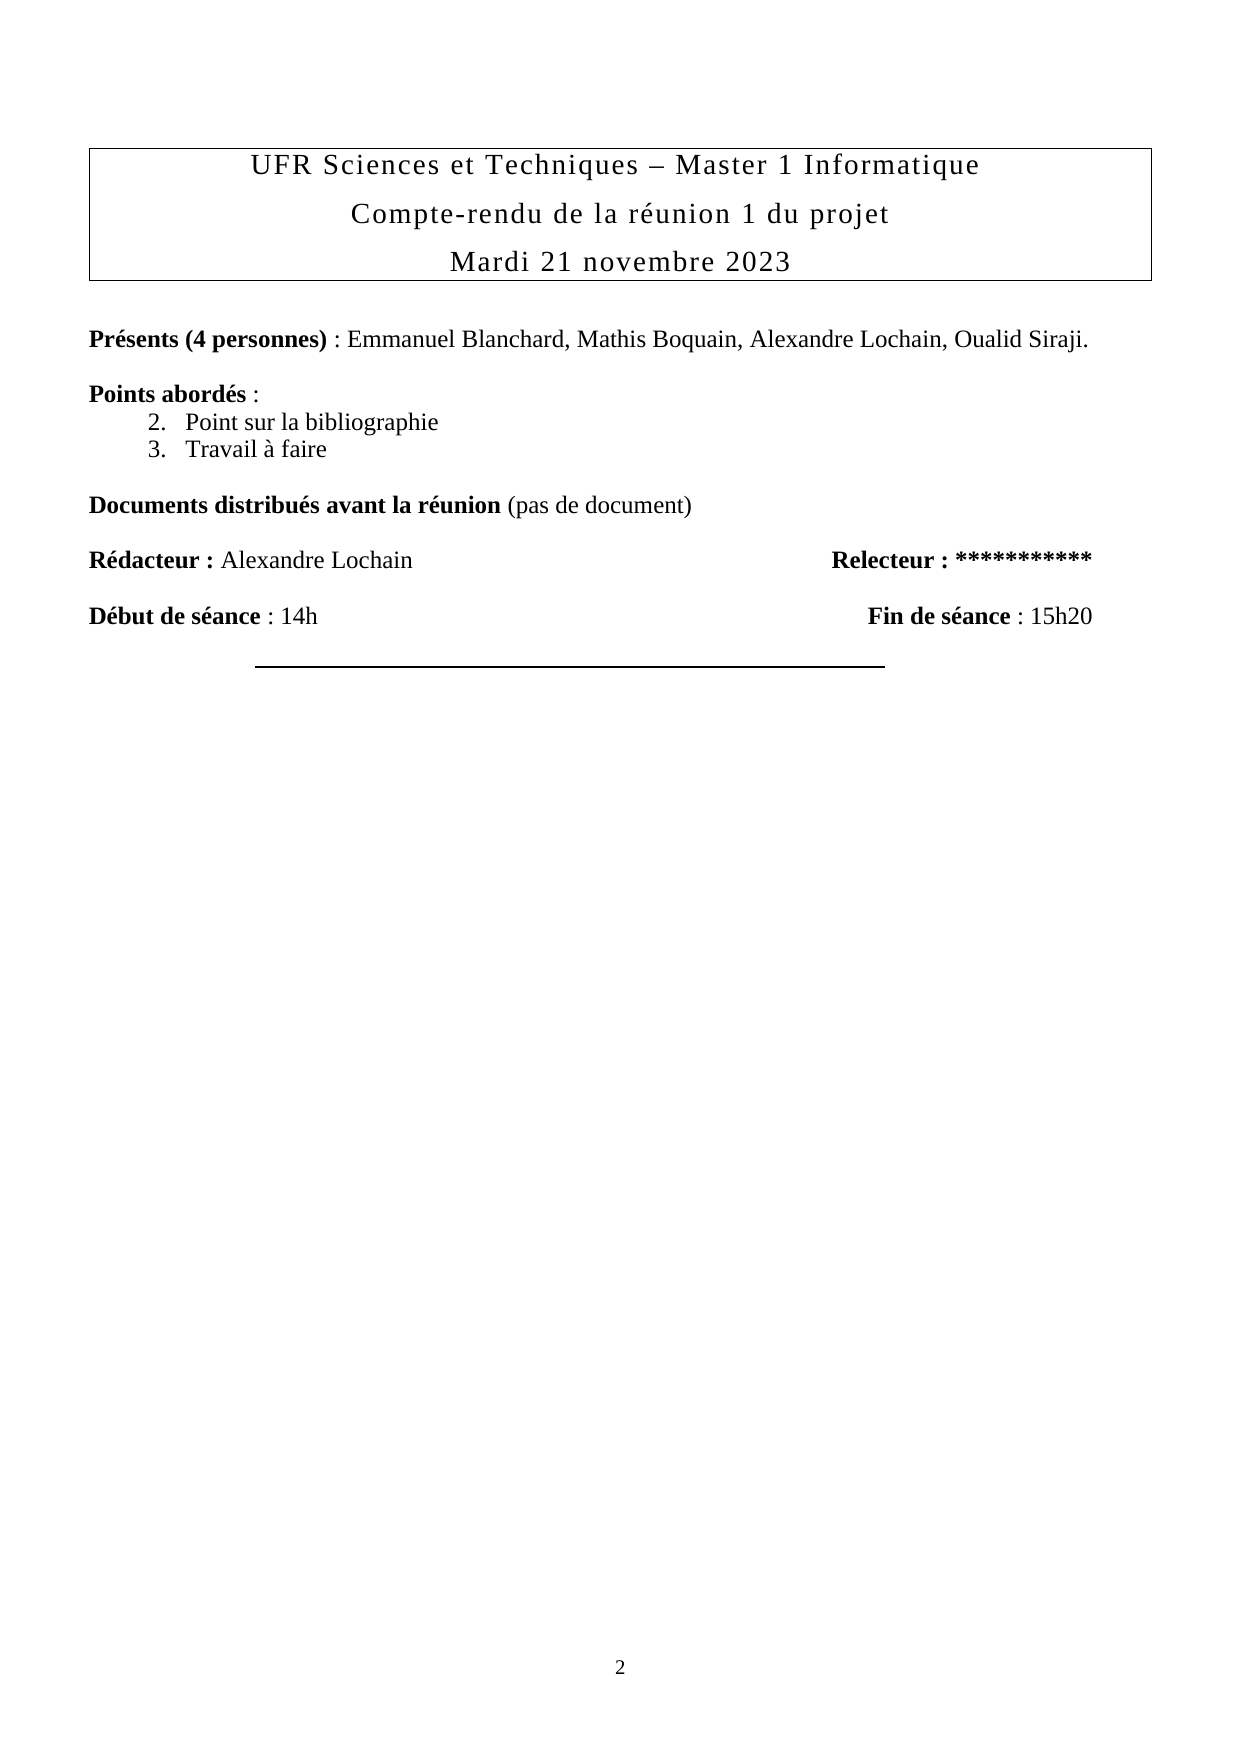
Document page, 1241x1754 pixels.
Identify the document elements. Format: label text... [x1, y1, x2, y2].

text Documents distribués avant la réunion (pas de document) [88, 491, 1152, 519]
list Travail à faire [148, 436, 1152, 463]
text Mardi 21 novembre 2023 [90, 244, 1151, 280]
text UFR Sciences et Techniques – Master 1 Informatique [90, 149, 1151, 181]
subtitle Rédacteur : Alexandre Lochain Relecteur : *********** [88, 546, 1092, 574]
list Point sur la bibliographie [148, 408, 1152, 436]
text Points abordés : [88, 380, 1152, 408]
text Début de séance : 14h Fin de séance : 15h20 [88, 602, 1152, 629]
text Compte-rendu de la réunion 1 du projet [90, 196, 1151, 229]
text Présents (4 personnes) : Emmanuel Blanchard, Mathis Boquain, Alexandre Lochain, Oualid Siraji. [88, 325, 1152, 352]
